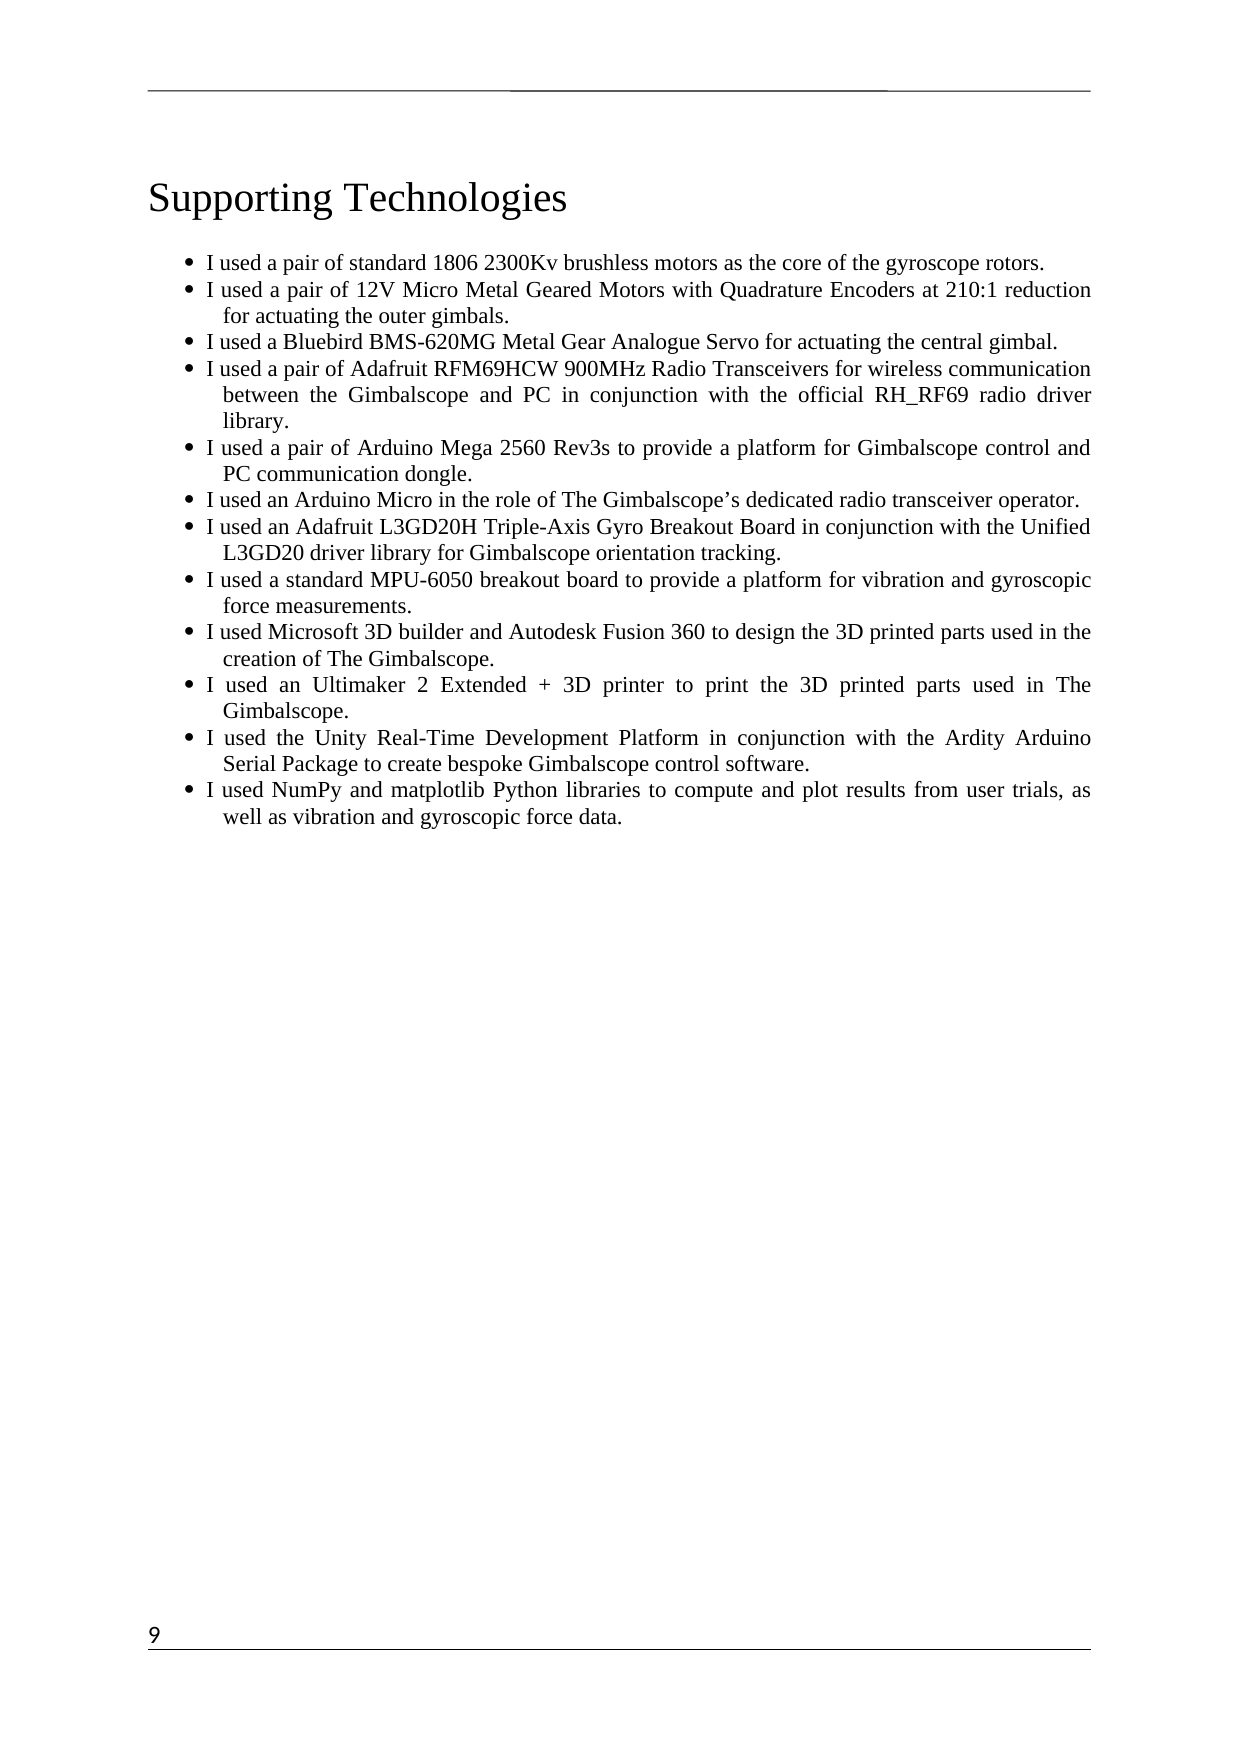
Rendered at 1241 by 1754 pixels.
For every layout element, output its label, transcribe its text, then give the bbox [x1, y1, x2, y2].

list I used a pair of 12V Micro Metal Geared Motors with Quadrature Encoders at 210:1 reduction for actuating the outer gimbals. [185, 276, 1092, 328]
list I used NumPy and matplotlib Python libraries to compute and plot results from user trials, as well as vibration and gyroscopic force data. [185, 776, 1092, 829]
list I used a standard MPU-6050 breakout board to provide a platform for vibration and gyroscopic force measurements. [185, 566, 1092, 618]
list I used the Unity Real-Time Development Platform in conjunction with the Ardity Arduino Serial Package to create bespoke Gimbalscope control software. [185, 724, 1092, 776]
list I used a pair of standard 1806 2300Kv brushless motors as the core of the gyroscope rotors. [185, 249, 1092, 276]
list I used an Arduino Micro in the role of The Gimbalscope’s dedicated radio transceiver operator. [185, 487, 1092, 513]
list I used an Ultimaker 2 Extended + 3D printer to print the 3D printed parts used in The Gimbalscope. [185, 671, 1092, 724]
list I used Microsoft 3D builder and Autodesk Fusion 360 to design the 3D printed parts used in the creation of The Gimbalscope. [185, 618, 1092, 671]
list I used a pair of Adafruit RFM69HCW 900MHz Radio Transceivers for wireless communication between the Gimbalscope and PC in conjunction with the official RH_RF69 radio driver library. [185, 355, 1092, 434]
list I used a pair of Arduino Mega 2560 Rev3s to provide a platform for Gimbalscope control and PC communication dongle. [185, 434, 1092, 487]
subtitle Supporting Technologies [148, 173, 1092, 221]
list I used an Adafruit L3GD20H Triple-Axis Gyro Breakout Board in conjunction with the Unified L3GD20 driver library for Gimbalscope orientation tracking. [185, 513, 1092, 566]
list I used a Bluebird BMS-620MG Metal Gear Analogue Servo for actuating the central gimbal. [185, 328, 1092, 355]
